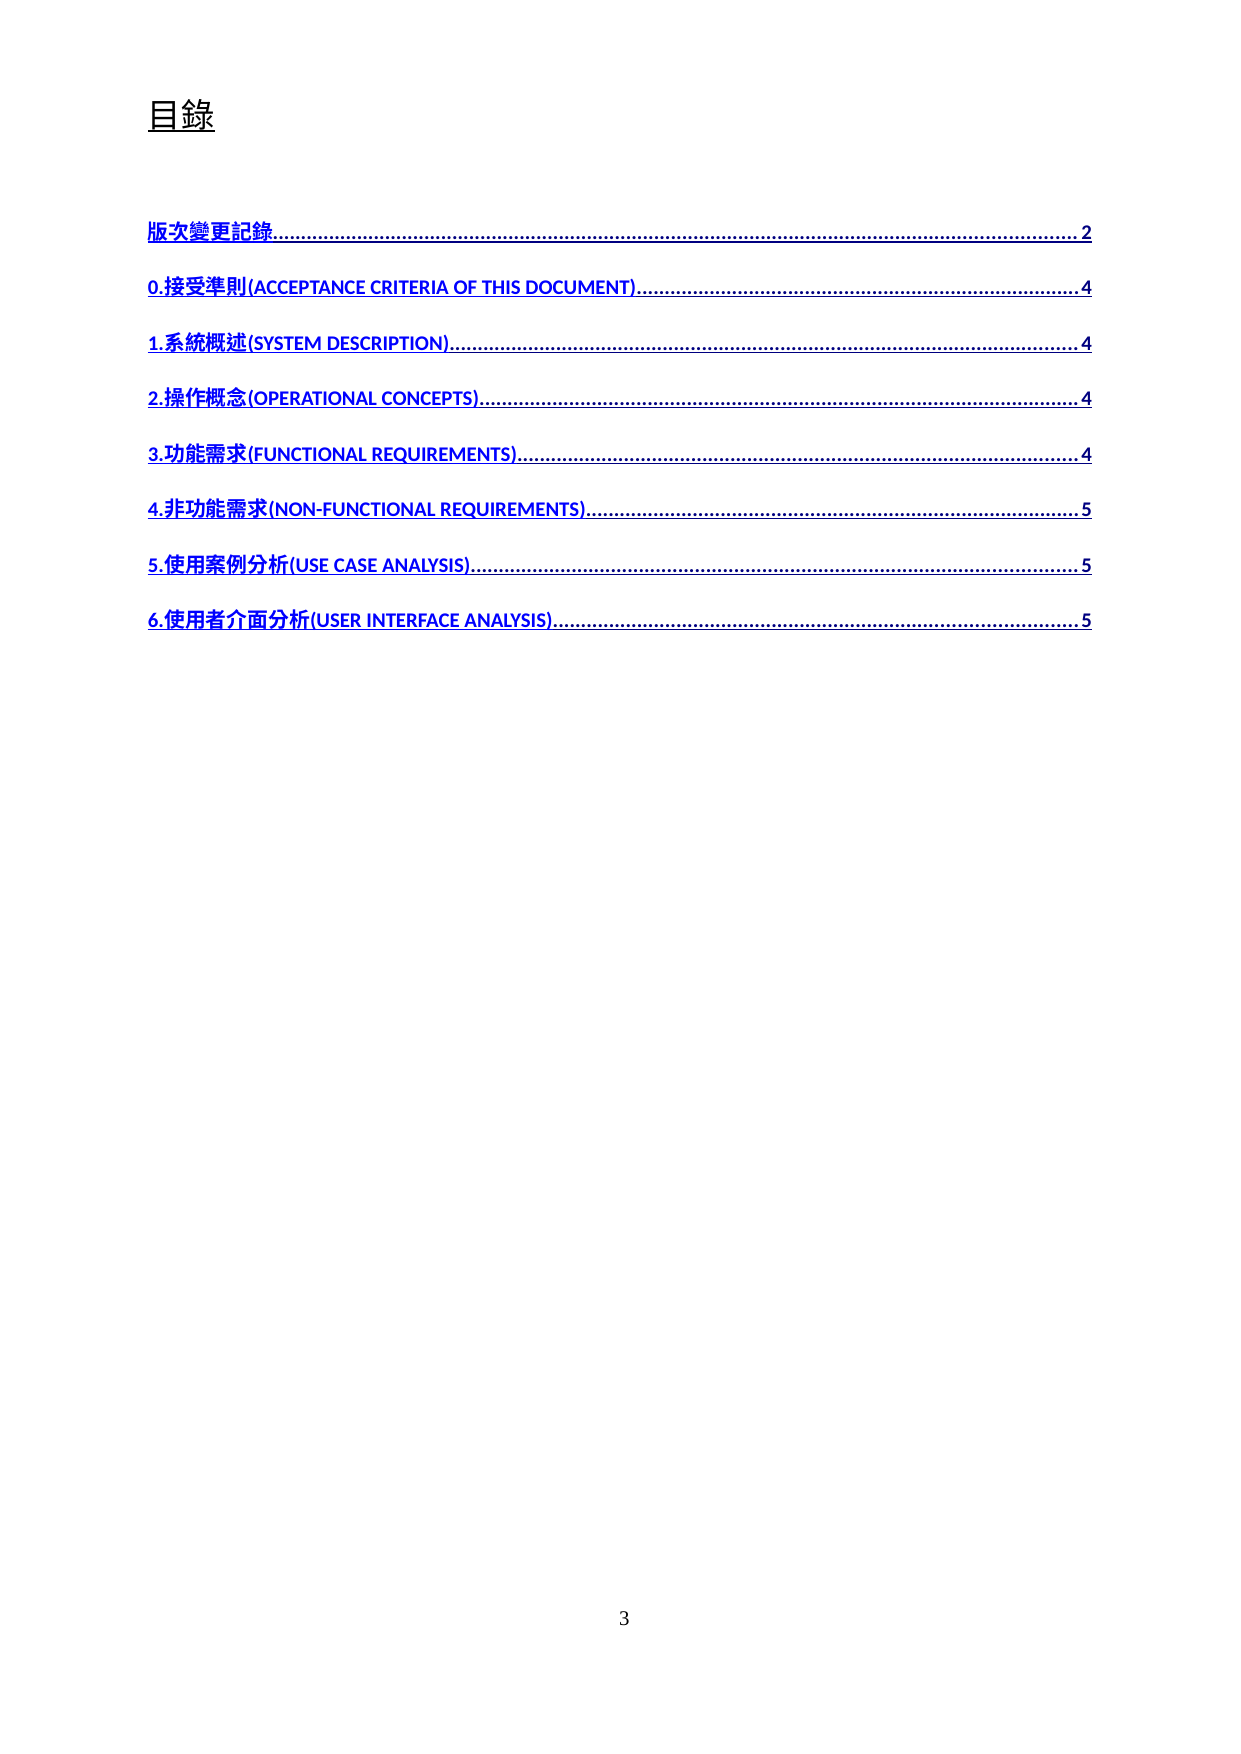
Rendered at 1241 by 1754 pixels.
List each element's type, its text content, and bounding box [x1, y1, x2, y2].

text [148, 408, 1092, 412]
text 0. 接受準則(Acceptance Criteria of this document) 4 [148, 270, 1092, 296]
text 3. 功能需求(Functional Requirements) 4 [148, 437, 1092, 463]
text 5. 使用案例分析(Use Case Analysis) 5 [148, 548, 1092, 574]
text 2. 操作概念(Operational Concepts) 4 [148, 381, 1092, 407]
text [148, 630, 1092, 634]
text 1. 系統概述(System Description) 4 [148, 326, 1092, 352]
text [148, 297, 1092, 301]
text [148, 519, 1092, 523]
text 6. 使用者介面分析(User Interface Analysis) 5 [148, 603, 1092, 629]
text 版次變更記錄 2 [148, 215, 1092, 241]
text 4. 非功能需求(Non-functional Requirements) 5 [148, 492, 1092, 518]
text 目錄 [148, 89, 1092, 137]
